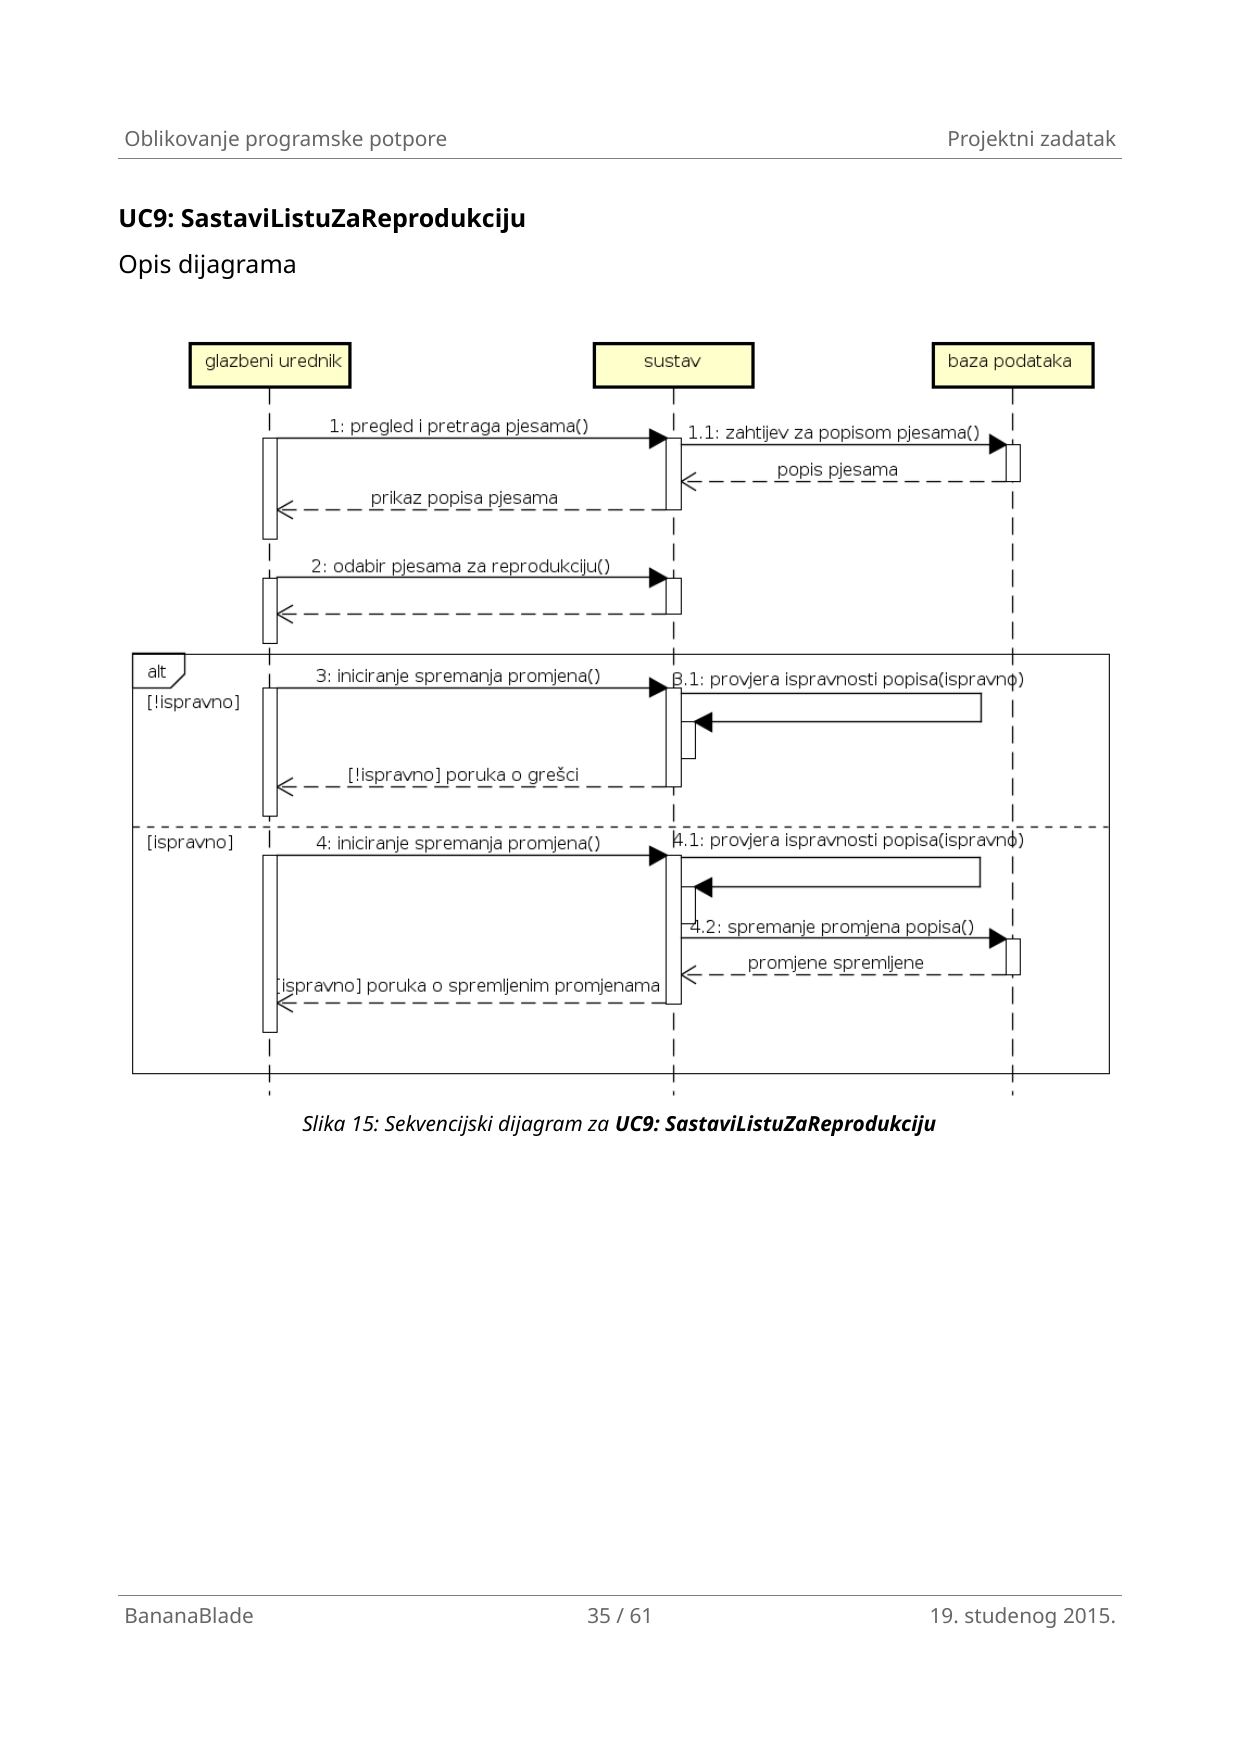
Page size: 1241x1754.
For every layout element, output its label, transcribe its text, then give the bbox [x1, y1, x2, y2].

text Opis dijagrama [118, 247, 1122, 281]
subtitle UC9: SastaviListuZaReprodukciju [118, 201, 1122, 234]
picture [118, 330, 1123, 1109]
text Slika 15: Sekvencijski dijagram za UC9: SastaviListuZaReprodukciju [118, 1109, 1122, 1137]
